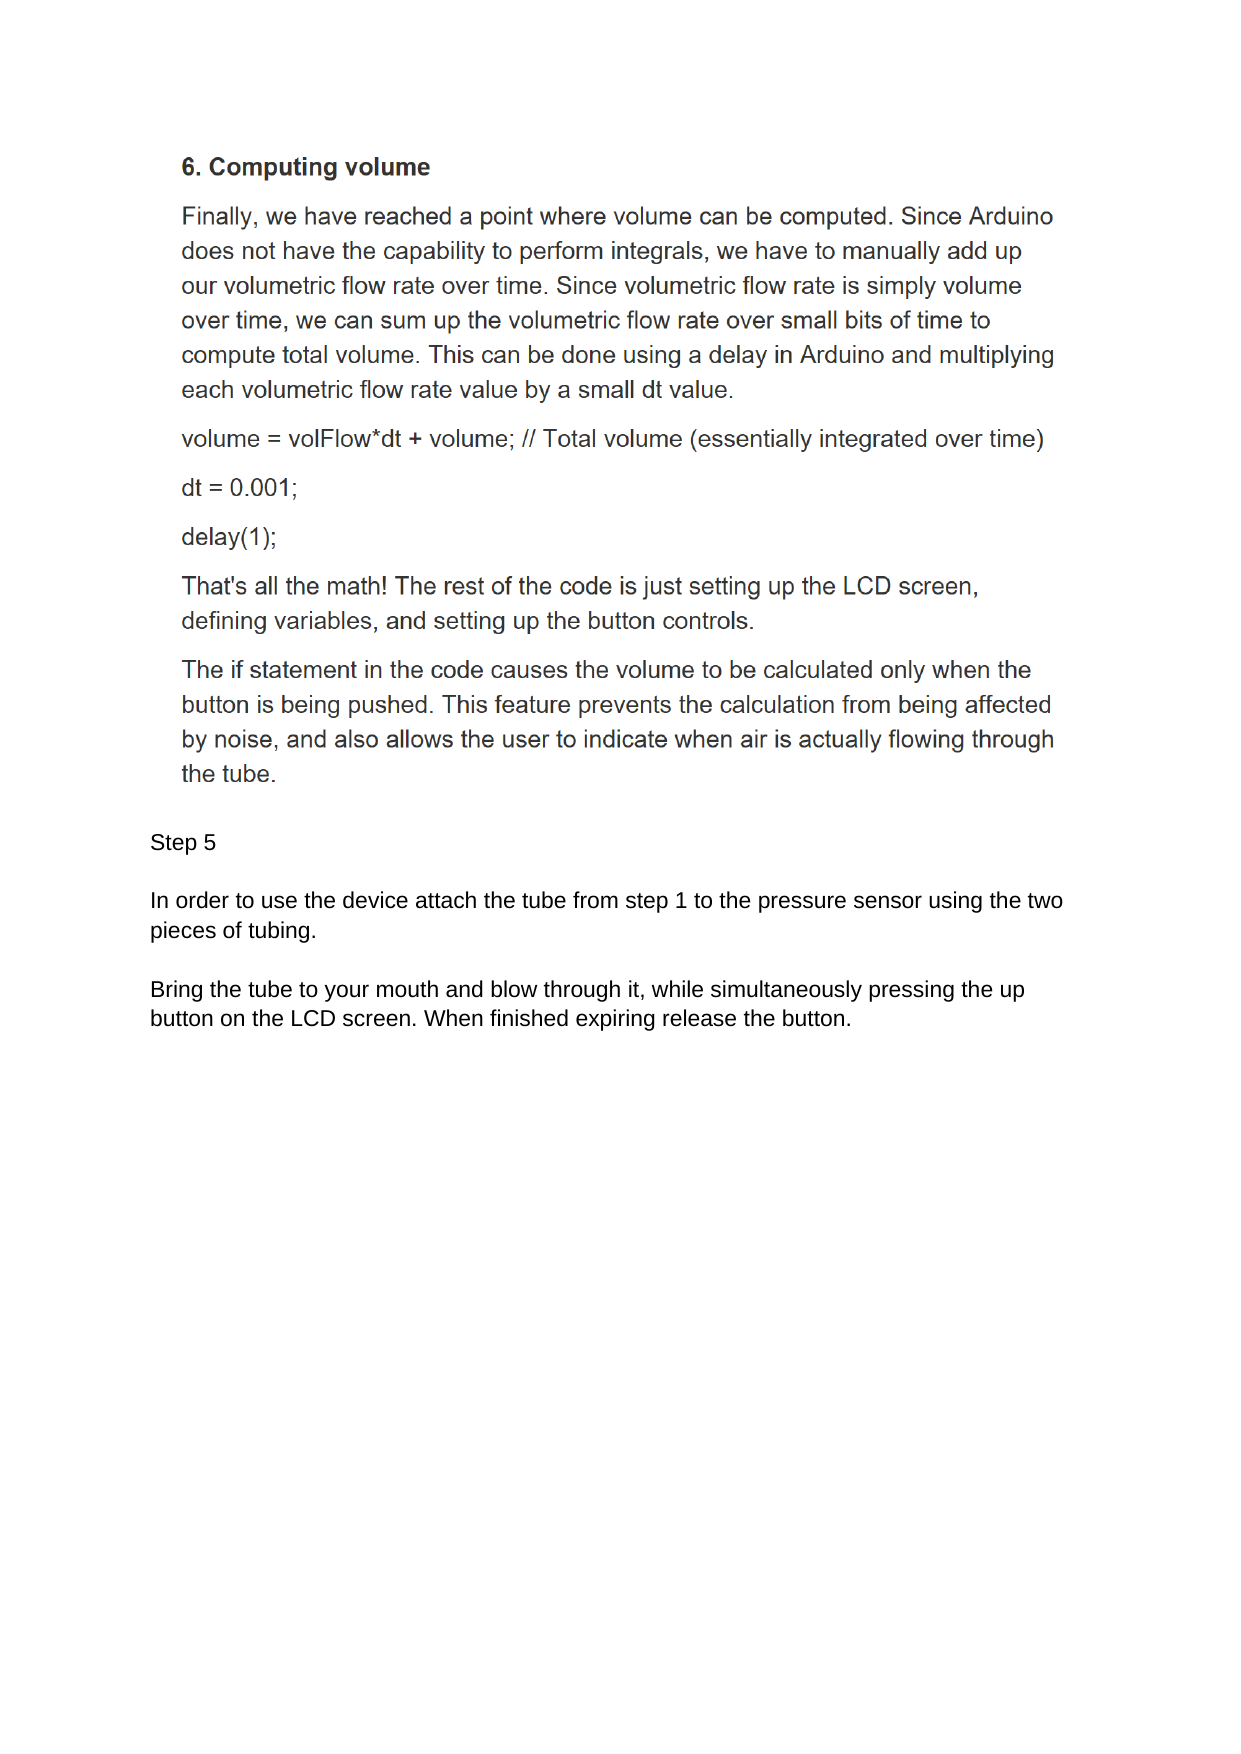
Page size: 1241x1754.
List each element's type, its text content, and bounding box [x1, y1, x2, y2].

text Step 5 [150, 829, 1090, 855]
text In order to use the device attach the tube from step 1 to the pressure sensor using the two pieces of tubing. [150, 888, 1090, 943]
picture [150, 150, 1085, 797]
text Bring the tube to your mouth and blow through it, while simultaneously pressing the up button on the LCD screen. When finished expiring release the button. [150, 976, 1090, 1031]
